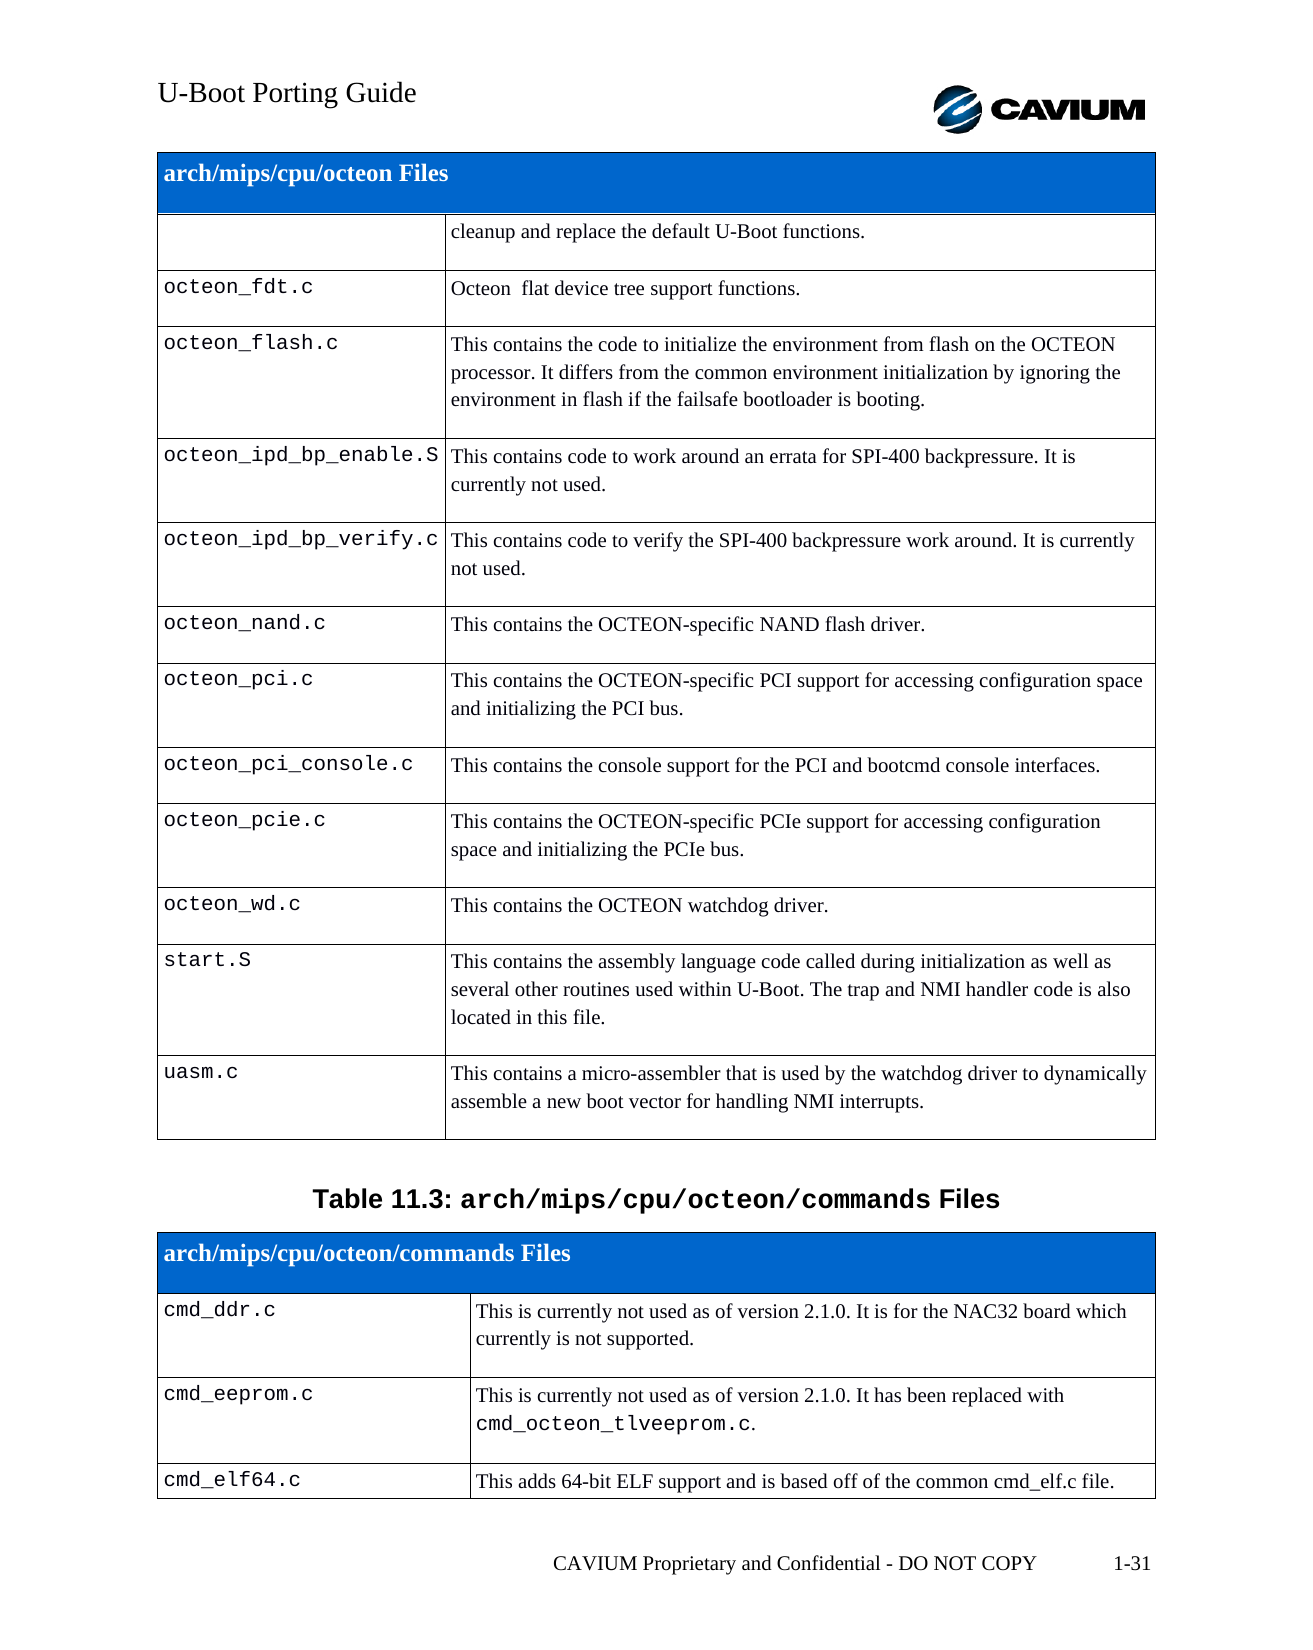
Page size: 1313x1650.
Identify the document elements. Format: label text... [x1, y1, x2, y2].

table_cell cmd_ddr.c [158, 1294, 470, 1377]
table_cell This adds 64-bit ELF support and is based off of the common cmd_elf.c file. [471, 1464, 1155, 1498]
table_cell octeon_pcie.c [158, 804, 445, 887]
table_cell This is currently not used as of version 2.1.0. It has been replaced with cmd_octeon_tlveeprom.c. [471, 1378, 1155, 1463]
table_cell octeon_fdt.c [158, 271, 445, 326]
table_cell octeon_pci_console.c [158, 748, 445, 803]
table_cell octeon_nand.c [158, 607, 445, 663]
table_cell This contains code to work around an errata for SPI-400 backpressure. It is currently not used. [446, 439, 1155, 522]
text Table 11.3: arch/mips/cpu/octeon/commands Files [157, 1183, 1155, 1217]
table_cell octeon_pci.c [158, 664, 445, 747]
table_cell This contains the OCTEON watchdog driver. [446, 888, 1155, 944]
table_header arch/mips/cpu/octeon Files [158, 153, 1155, 213]
table_cell Octeon flat device tree support functions. [446, 271, 1155, 326]
table_cell start.S [158, 945, 445, 1055]
table_cell octeon_wd.c [158, 888, 445, 944]
table_cell octeon_ipd_bp_enable.S [158, 439, 445, 522]
table_cell This contains the assembly language code called during initialization as well as several other routines used within U-Boot. The trap and NMI handler code is also located in this file. [446, 945, 1155, 1055]
table_cell This contains code to verify the SPI-400 backpressure work around. It is currently not used. [446, 523, 1155, 606]
table_cell [158, 215, 445, 270]
table_cell This contains the console support for the PCI and bootcmd console interfaces. [446, 748, 1155, 803]
table_cell cmd_elf64.c [158, 1464, 470, 1498]
table_cell octeon_flash.c [158, 327, 445, 438]
table_cell octeon_ipd_bp_verify.c [158, 523, 445, 606]
table_cell This contains the code to initialize the environment from flash on the OCTEON processor. It differs from the common environment initialization by ignoring the environment in flash if the failsafe bootloader is booting. [446, 327, 1155, 438]
picture [925, 75, 1155, 146]
table_cell This contains the OCTEON-specific NAND flash driver. [446, 607, 1155, 663]
table_cell uasm.c [158, 1056, 445, 1139]
table_cell This contains the OCTEON-specific PCI support for accessing configuration space and initializing the PCI bus. [446, 664, 1155, 747]
table_cell This is currently not used as of version 2.1.0. It is for the NAC32 board which currently is not supported. [471, 1294, 1155, 1377]
table_cell cmd_eeprom.c [158, 1378, 470, 1463]
table_cell This contains a micro-assembler that is used by the watchdog driver to dynamically assemble a new boot vector for handling NMI interrupts. [446, 1056, 1155, 1139]
table_cell This contains the OCTEON-specific PCIe support for accessing configuration space and initializing the PCIe bus. [446, 804, 1155, 887]
table_header arch/mips/cpu/octeon/commands Files [158, 1233, 1155, 1293]
table_cell cleanup and replace the default U-Boot functions. [446, 215, 1155, 270]
